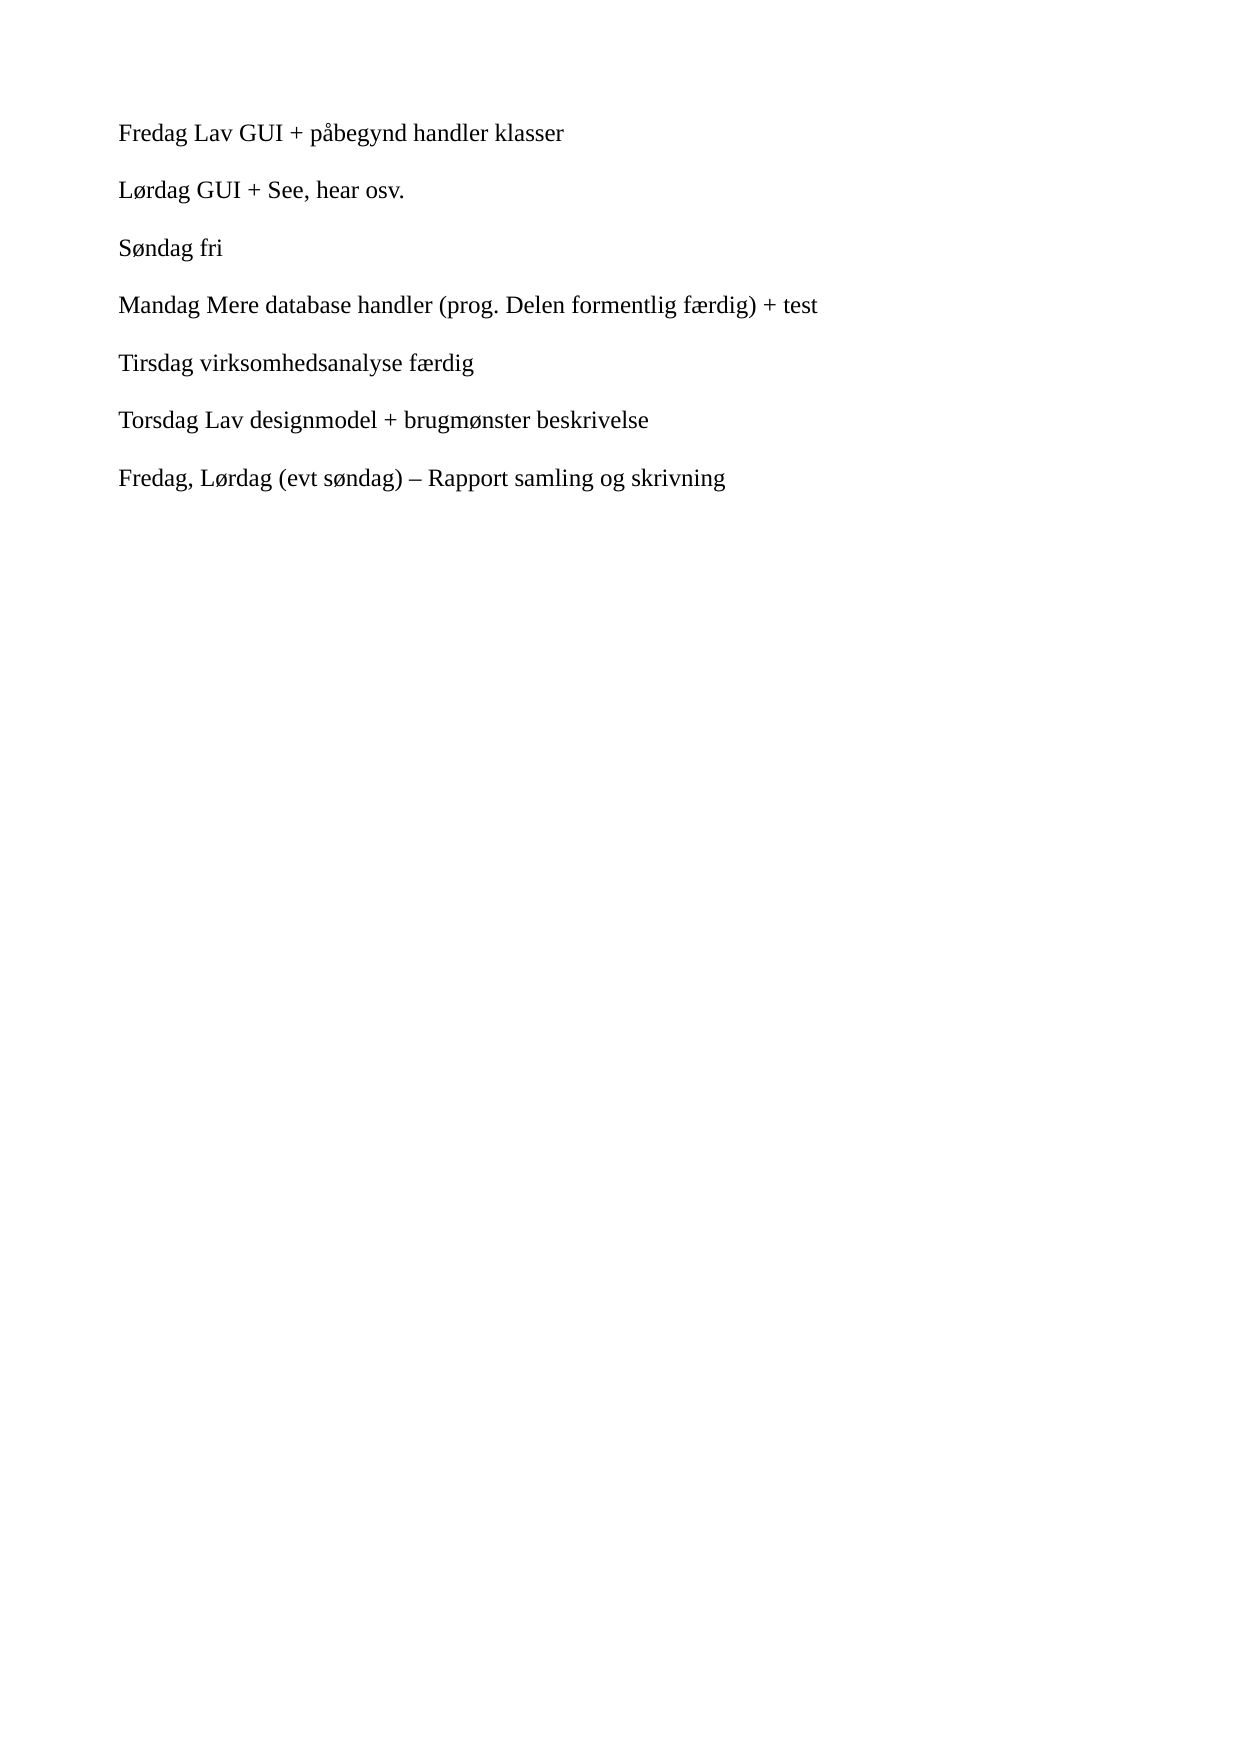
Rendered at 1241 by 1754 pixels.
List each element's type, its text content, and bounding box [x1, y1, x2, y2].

text Lørdag GUI + See, hear osv. [118, 176, 1122, 204]
text Torsdag Lav designmodel + brugmønster beskrivelse [118, 406, 1122, 434]
text Søndag fri [118, 233, 1122, 262]
text Tirsdag virksomhedsanalyse færdig [118, 348, 1122, 377]
text Fredag, Lørdag (evt søndag) – Rapport samling og skrivning [118, 463, 1122, 492]
text Fredag Lav GUI + påbegynd handler klasser [118, 118, 1122, 147]
text Mandag Mere database handler (prog. Delen formentlig færdig) + test [118, 291, 1122, 319]
